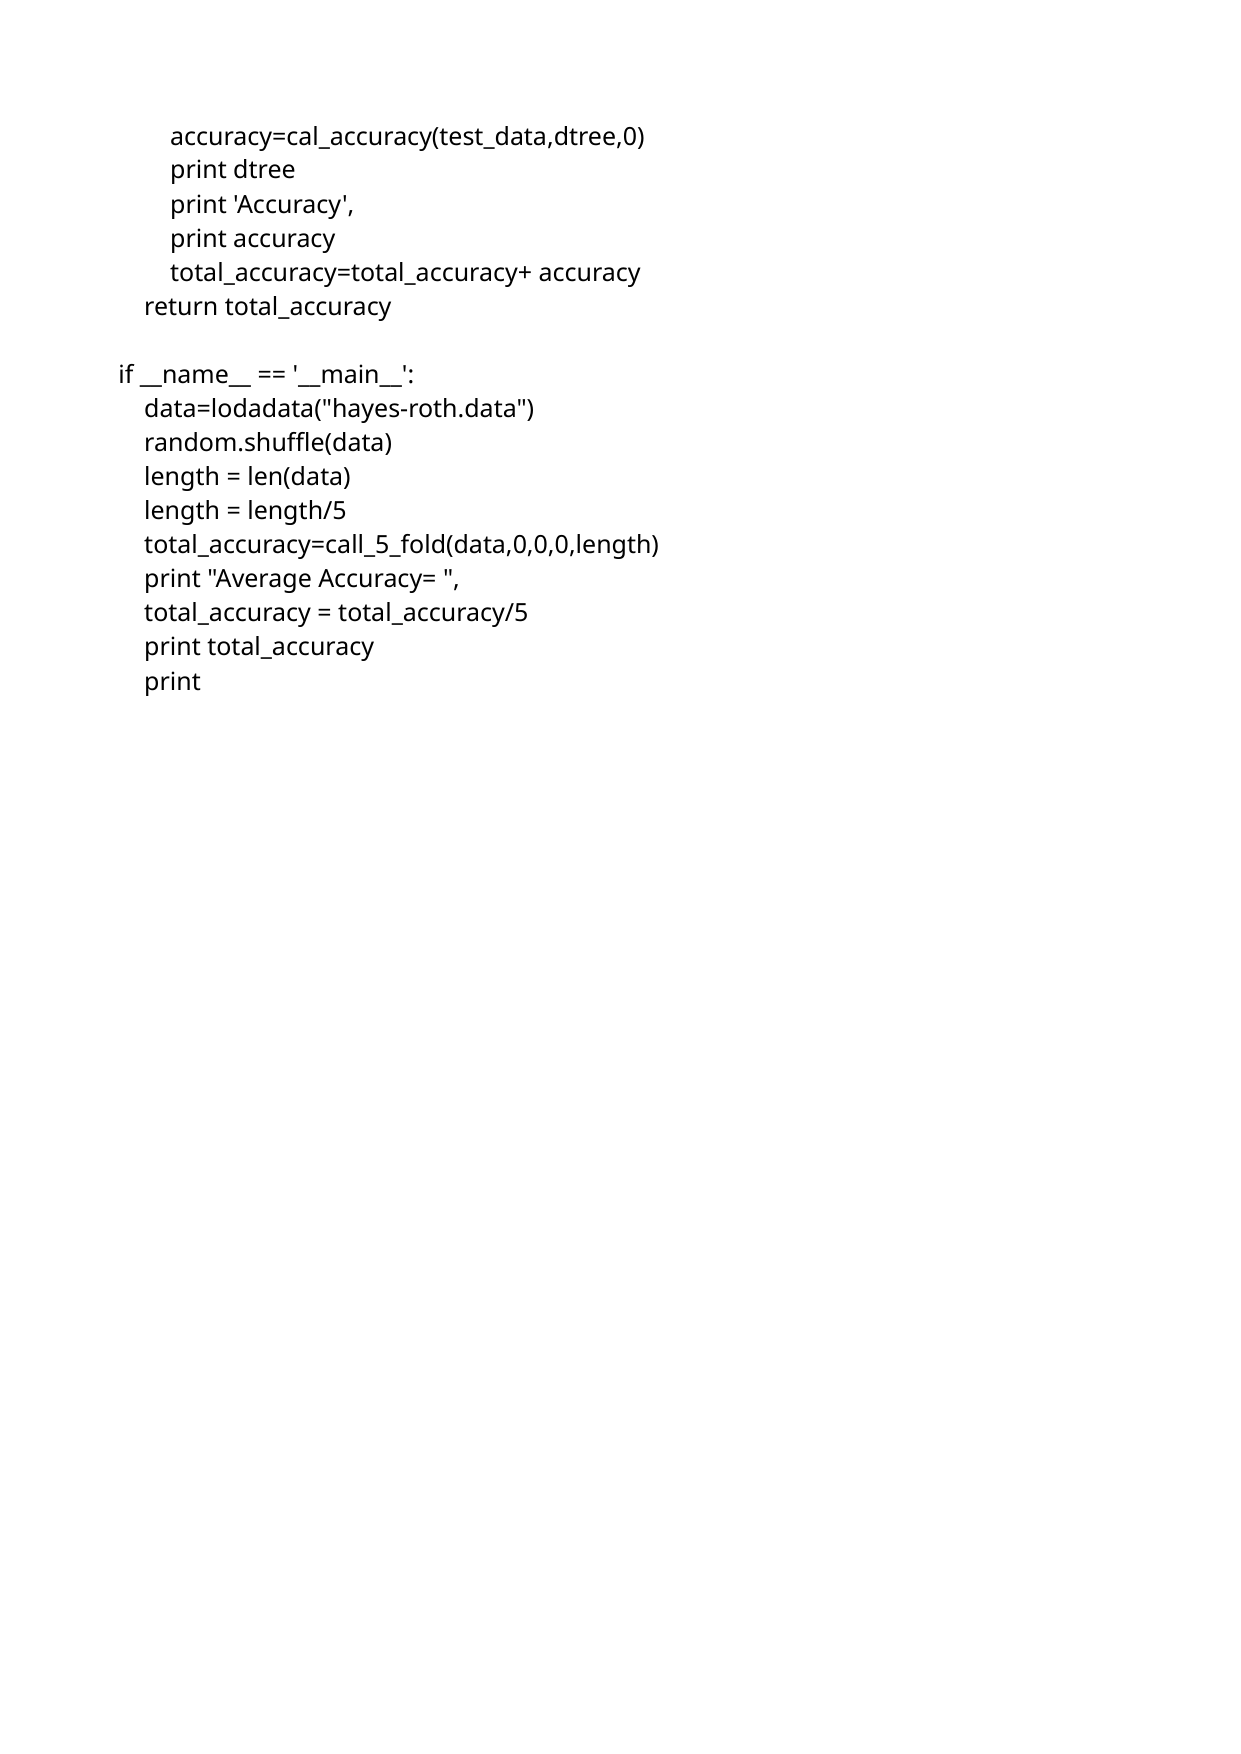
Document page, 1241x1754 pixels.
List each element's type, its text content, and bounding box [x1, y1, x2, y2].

text accuracy=cal_accuracy(test_data,dtree,0) [118, 118, 1122, 152]
text print [118, 663, 1122, 697]
text print total_accuracy [118, 629, 1122, 663]
text length = length/5 [118, 493, 1122, 527]
text return total_accuracy [118, 288, 1122, 322]
text total_accuracy = total_accuracy/5 [118, 595, 1122, 629]
text print dtree [118, 152, 1122, 186]
text print 'Accuracy', [118, 186, 1122, 220]
text print "Average Accuracy= ", [118, 561, 1122, 595]
text total_accuracy=call_5_fold(data,0,0,0,length) [118, 527, 1122, 561]
text random.shuffle(data) [118, 425, 1122, 459]
text if __name__ == '__main__': [118, 357, 1122, 391]
text length = len(data) [118, 459, 1122, 493]
text data=lodadata("hayes-roth.data") [118, 391, 1122, 425]
text total_accuracy=total_accuracy+ accuracy [118, 254, 1122, 288]
text print accuracy [118, 220, 1122, 254]
